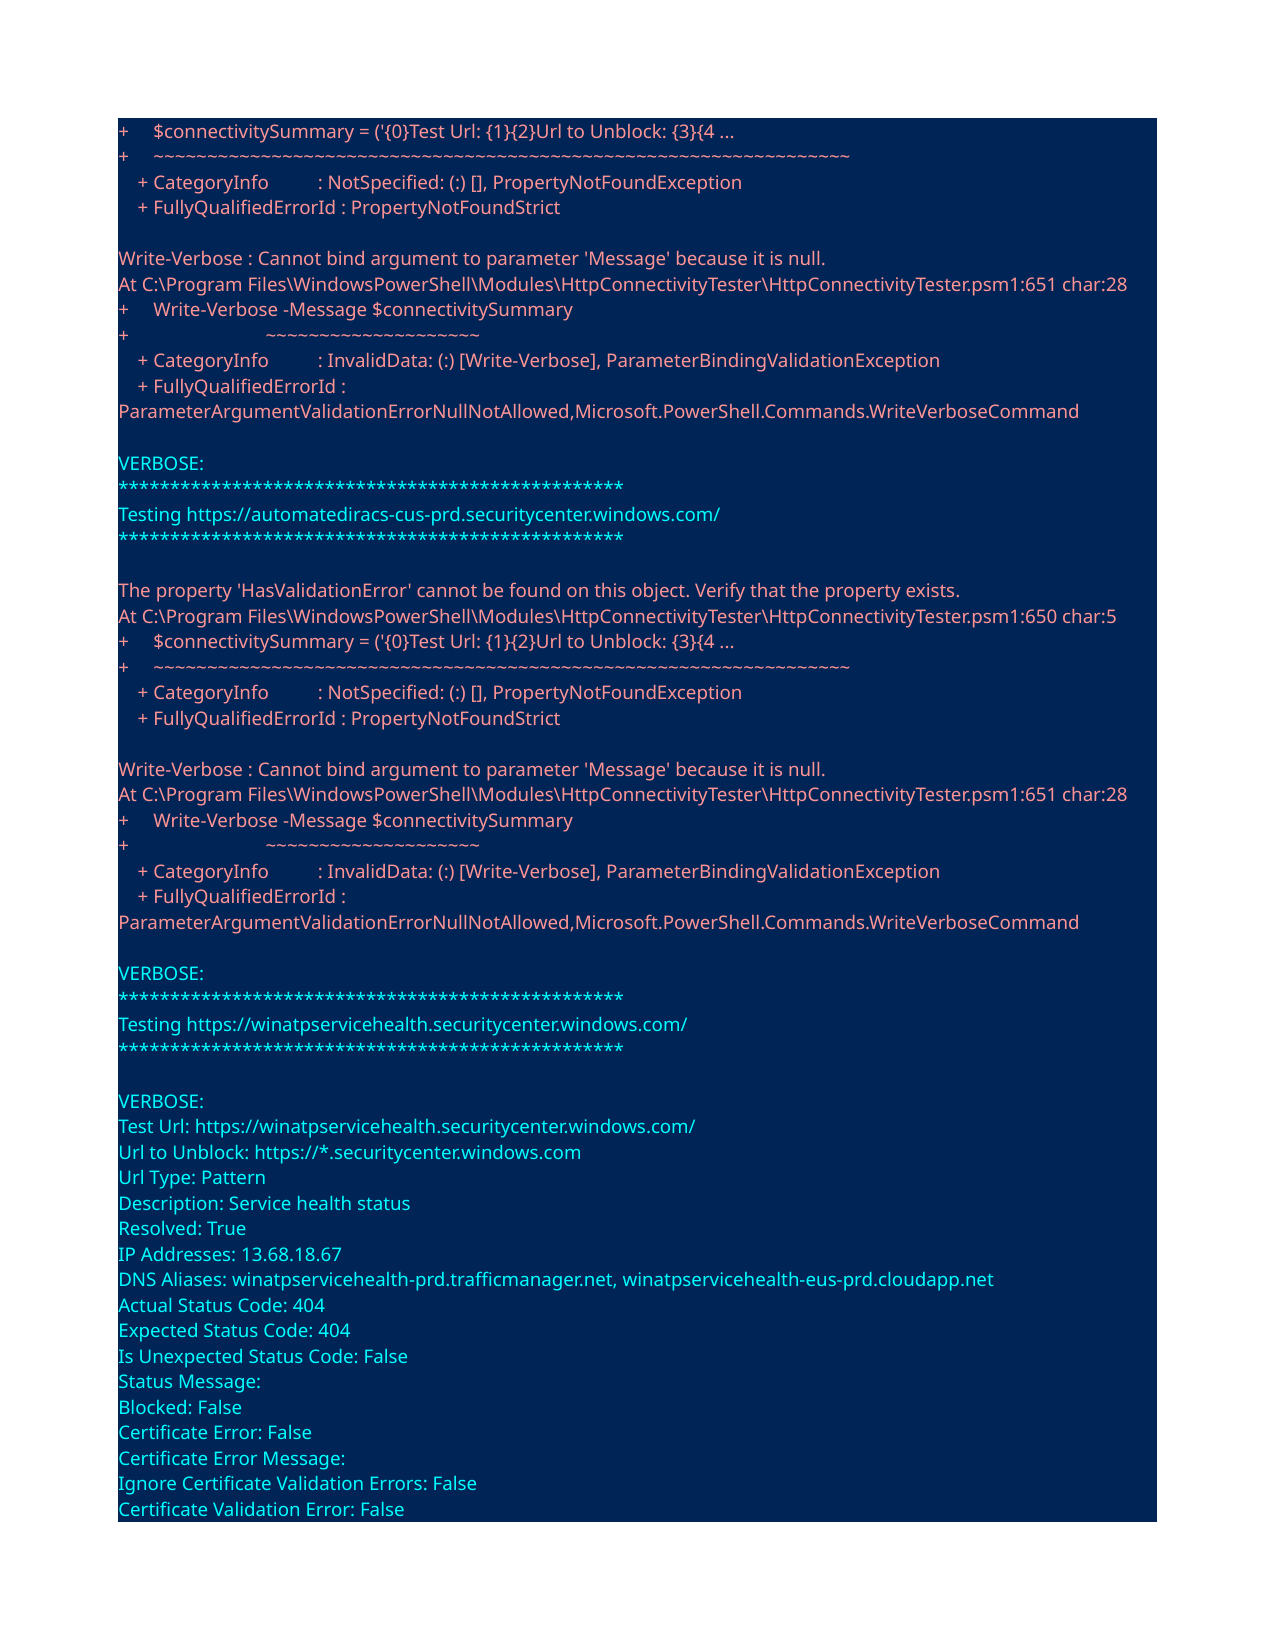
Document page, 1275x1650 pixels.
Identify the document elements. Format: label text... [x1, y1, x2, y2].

text Status Message: [118, 1369, 1157, 1394]
text Description: Service health status [118, 1190, 1157, 1216]
text Actual Status Code: 404 [118, 1292, 1157, 1318]
text + ~~~~~~~~~~~~~~~~~~~~ [118, 322, 1157, 348]
text VERBOSE: [118, 1088, 1157, 1113]
text + CategoryInfo : InvalidData: (:) [Write-Verbose], ParameterBindingValidationException [118, 858, 1157, 884]
text Test Url: https://winatpservicehealth.securitycenter.windows.com/ [118, 1113, 1157, 1139]
text IP Addresses: 13.68.18.67 [118, 1241, 1157, 1267]
text ************************************************* [118, 526, 1157, 552]
text VERBOSE: [118, 450, 1157, 475]
text Certificate Error Message: [118, 1445, 1157, 1471]
text + Write-Verbose -Message $connectivitySummary [118, 807, 1157, 833]
text Url to Unblock: https://*.securitycenter.windows.com [118, 1139, 1157, 1164]
text + FullyQualifiedErrorId : ParameterArgumentValidationErrorNullNotAllowed,Microsoft.PowerShell.Commands.WriteVerboseCommand [118, 373, 1157, 424]
text Write-Verbose : Cannot bind argument to parameter 'Message' because it is null. [118, 246, 1157, 271]
text + CategoryInfo : InvalidData: (:) [Write-Verbose], ParameterBindingValidationException [118, 348, 1157, 373]
text + ~~~~~~~~~~~~~~~~~~~~~~~~~~~~~~~~~~~~~~~~~~~~~~~~~~~~~~~~~~~~~~~~~ [118, 144, 1157, 169]
text + CategoryInfo : NotSpecified: (:) [], PropertyNotFoundException [118, 169, 1157, 195]
text + CategoryInfo : NotSpecified: (:) [], PropertyNotFoundException [118, 679, 1157, 705]
text + ~~~~~~~~~~~~~~~~~~~~~~~~~~~~~~~~~~~~~~~~~~~~~~~~~~~~~~~~~~~~~~~~~ [118, 654, 1157, 679]
text + FullyQualifiedErrorId : ParameterArgumentValidationErrorNullNotAllowed,Microsoft.PowerShell.Commands.WriteVerboseCommand [118, 884, 1157, 935]
text ************************************************* [118, 475, 1157, 501]
text At C:\Program Files\WindowsPowerShell\Modules\HttpConnectivityTester\HttpConnectivityTester.psm1:650 char:5 [118, 603, 1157, 628]
text ************************************************* [118, 1037, 1157, 1062]
text Expected Status Code: 404 [118, 1318, 1157, 1343]
text Ignore Certificate Validation Errors: False [118, 1471, 1157, 1496]
text The property 'HasValidationError' cannot be found on this object. Verify that the property exists. [118, 577, 1157, 603]
text At C:\Program Files\WindowsPowerShell\Modules\HttpConnectivityTester\HttpConnectivityTester.psm1:651 char:28 [118, 271, 1157, 297]
text Resolved: True [118, 1216, 1157, 1241]
text At C:\Program Files\WindowsPowerShell\Modules\HttpConnectivityTester\HttpConnectivityTester.psm1:651 char:28 [118, 782, 1157, 807]
text Is Unexpected Status Code: False [118, 1343, 1157, 1369]
text Write-Verbose : Cannot bind argument to parameter 'Message' because it is null. [118, 756, 1157, 782]
text DNS Aliases: winatpservicehealth-prd.trafficmanager.net, winatpservicehealth-eus-prd.cloudapp.net [118, 1267, 1157, 1292]
text + $connectivitySummary = ('{0}Test Url: {1}{2}Url to Unblock: {3}{4 ... [118, 118, 1157, 144]
text Testing https://automatediracs-cus-prd.securitycenter.windows.com/ [118, 501, 1157, 526]
text + ~~~~~~~~~~~~~~~~~~~~ [118, 833, 1157, 858]
text VERBOSE: [118, 960, 1157, 986]
text Blocked: False [118, 1394, 1157, 1420]
text ************************************************* [118, 986, 1157, 1011]
text Url Type: Pattern [118, 1164, 1157, 1190]
text + $connectivitySummary = ('{0}Test Url: {1}{2}Url to Unblock: {3}{4 ... [118, 628, 1157, 654]
text Certificate Error: False [118, 1420, 1157, 1445]
text Certificate Validation Error: False [118, 1496, 1157, 1522]
text Testing https://winatpservicehealth.securitycenter.windows.com/ [118, 1011, 1157, 1037]
text + FullyQualifiedErrorId : PropertyNotFoundStrict [118, 195, 1157, 220]
text + FullyQualifiedErrorId : PropertyNotFoundStrict [118, 705, 1157, 731]
text + Write-Verbose -Message $connectivitySummary [118, 297, 1157, 322]
